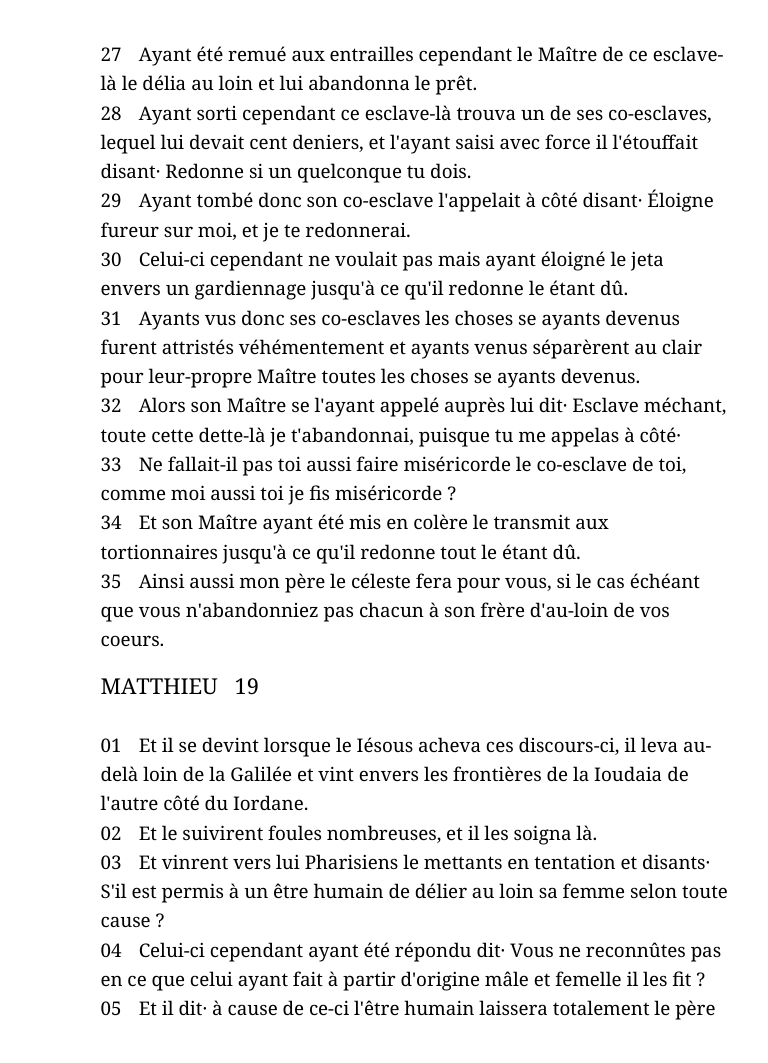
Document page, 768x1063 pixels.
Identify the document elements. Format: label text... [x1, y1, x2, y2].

text MATTHIEU 19 [100, 671, 729, 700]
text 27 Ayant été remué aux entrailles cependant le Maître de ce esclave-là le délia au loin et lui abandonna le prêt. 28 Ayant sorti cependant ce esclave-là trouva un de ses co-esclaves, lequel lui devait cent deniers, et l'ayant saisi avec force il l'étouffait disant· Redonne si un quelconque tu dois. 29 Ayant tombé donc son co-esclave l'appelait à côté disant· Éloigne fureur sur moi, et je te redonnerai. 30 Celui-ci cependant ne voulait pas mais ayant éloigné le jeta envers un gardiennage jusqu'à ce qu'il redonne le étant dû. 31 Ayants vus donc ses co-esclaves les choses se ayants devenus furent attristés véhémentement et ayants venus séparèrent au clair pour leur-propre Maître toutes les choses se ayants devenus. 32 Alors son Maître se l'ayant appelé auprès lui dit· Esclave méchant, toute cette dette-là je t'abandonnai, puisque tu me appelas à côté· 33 Ne fallait-il pas toi aussi faire miséricorde le co-esclave de toi, comme moi aussi toi je fis miséricorde ? 34 Et son Maître ayant été mis en colère le transmit aux tortionnaires jusqu'à ce qu'il redonne tout le étant dû. 35 Ainsi aussi mon père le céleste fera pour vous, si le cas échéant que vous n'abandonniez pas chacun à son frère d'au-loin de vos coeurs. [100, 41, 729, 652]
text 01 Et il se devint lorsque le Iésous acheva ces discours-ci, il leva au-delà loin de la Galilée et vint envers les frontières de la Ioudaia de l'autre côté du Iordane. 02 Et le suivirent foules nombreuses, et il les soigna là. 03 Et vinrent vers lui Pharisiens le mettants en tentation et disants· S'il est permis à un être humain de délier au loin sa femme selon toute cause ? 04 Celui-ci cependant ayant été répondu dit· Vous ne reconnûtes pas en ce que celui ayant fait à partir d'origine mâle et femelle il les fit ? 05 Et il dit· à cause de ce-ci l'être humain laissera totalement le père [100, 705, 729, 1021]
